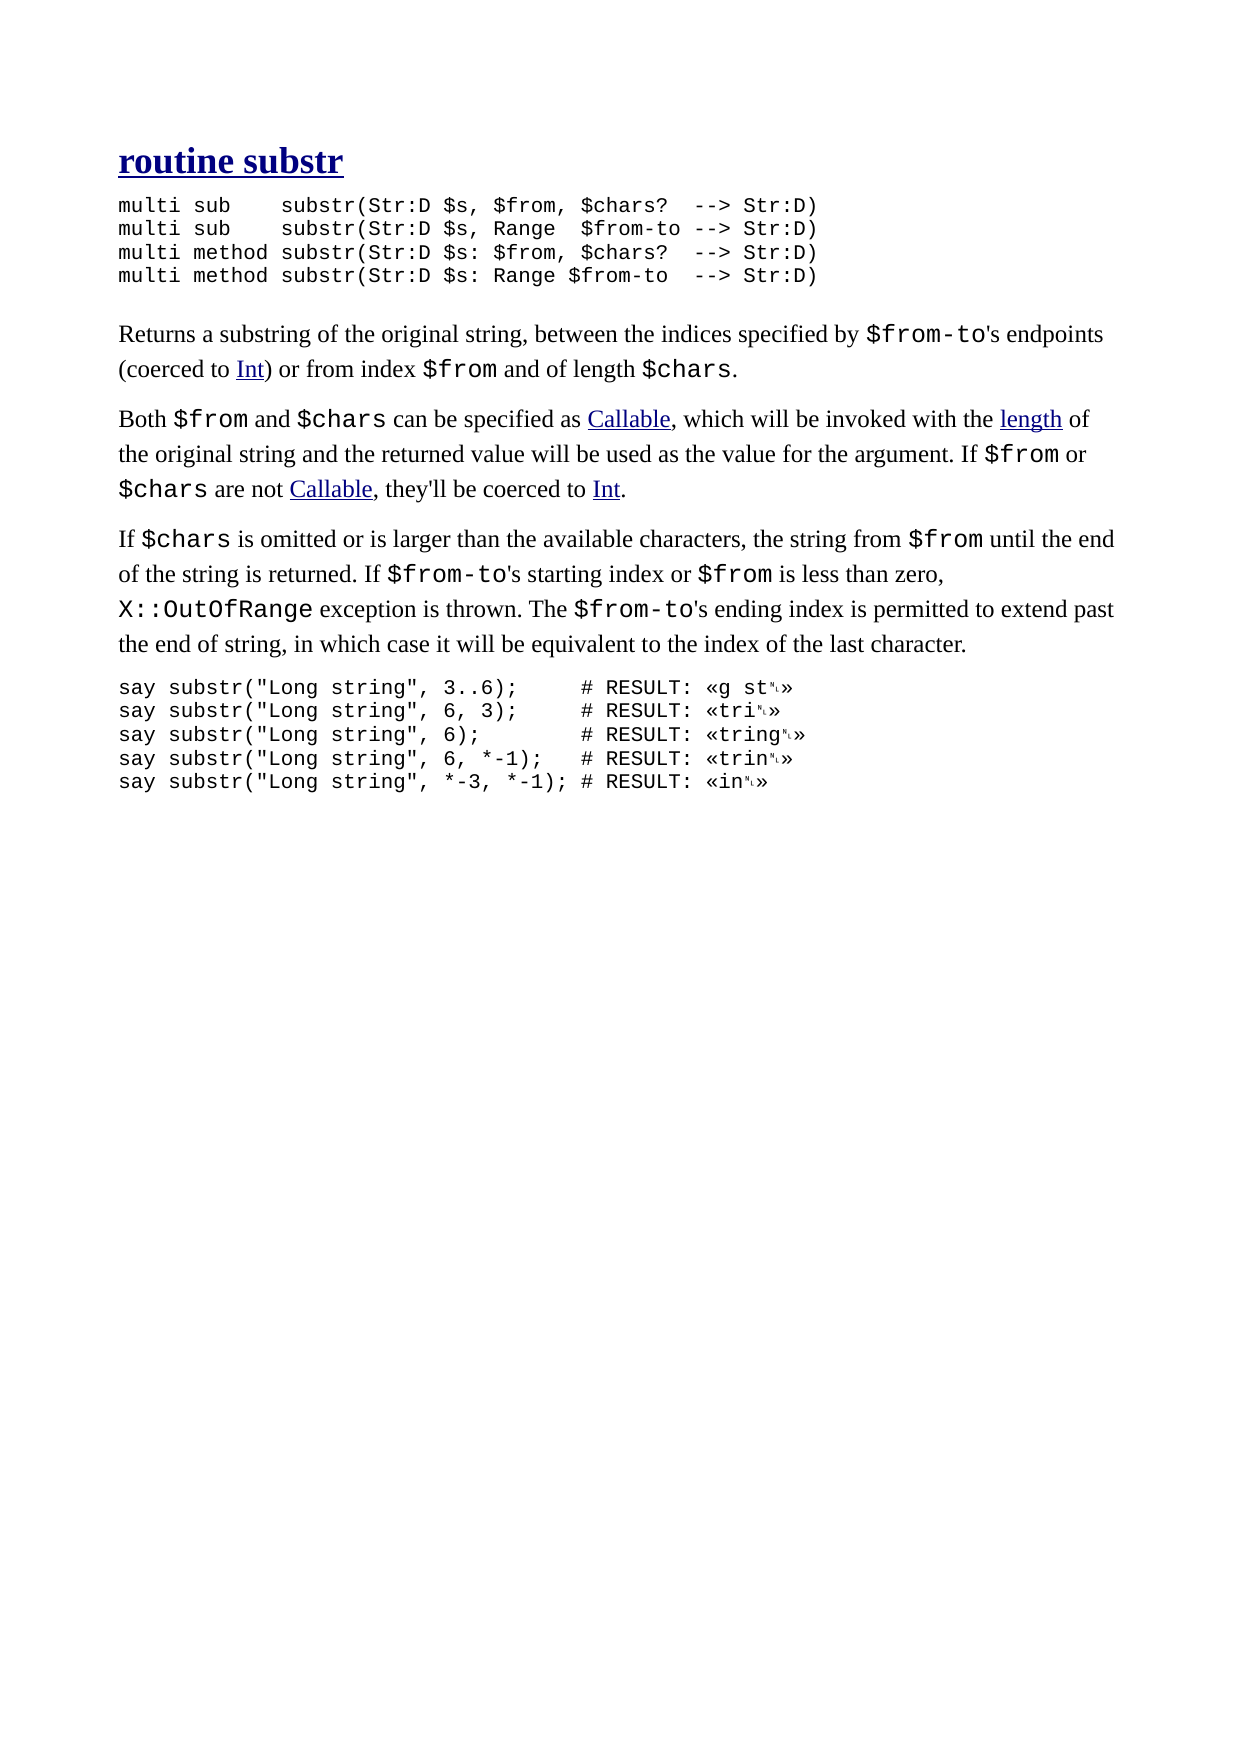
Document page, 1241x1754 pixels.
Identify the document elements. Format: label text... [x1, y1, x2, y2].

text multi sub substr(Str:D $s, Range $from-to --> Str:D) [118, 218, 1122, 242]
text say substr("Long string", 6, 3); # RESULT: «tri␤» [118, 701, 1122, 724]
text say substr("Long string", *-3, *-1); # RESULT: «in␤» [118, 771, 1122, 795]
text Returns a substring of the original string, between the indices specified by $from-to's endpoints (coerced to Int) or from index $from and of length $chars. [118, 319, 1122, 384]
text multi method substr(Str:D $s: Range $from-to --> Str:D) [118, 266, 1122, 289]
text say substr("Long string", 3..6); # RESULT: «g st␤» [118, 677, 1122, 701]
text multi method substr(Str:D $s: $from, $chars? --> Str:D) [118, 242, 1122, 266]
text say substr("Long string", 6, *-1); # RESULT: «trin␤» [118, 748, 1122, 771]
subtitle routine substr [118, 139, 1122, 182]
text If $chars is omitted or is larger than the available characters, the string from $from until the end of the string is returned. If $from-to's starting index or $from is less than zero, X::OutOfRange exception is thrown. The $from-to's ending index is permitted to extend past the end of string, in which case it will be equivalent to the index of the last character. [118, 524, 1122, 658]
text multi sub substr(Str:D $s, $from, $chars? --> Str:D) [118, 194, 1122, 218]
text Both $from and $chars can be specified as Callable, which will be invoked with the length of the original string and the returned value will be used as the value for the argument. If $from or $chars are not Callable, they'll be coerced to Int. [118, 404, 1122, 505]
text say substr("Long string", 6); # RESULT: «tring␤» [118, 724, 1122, 748]
